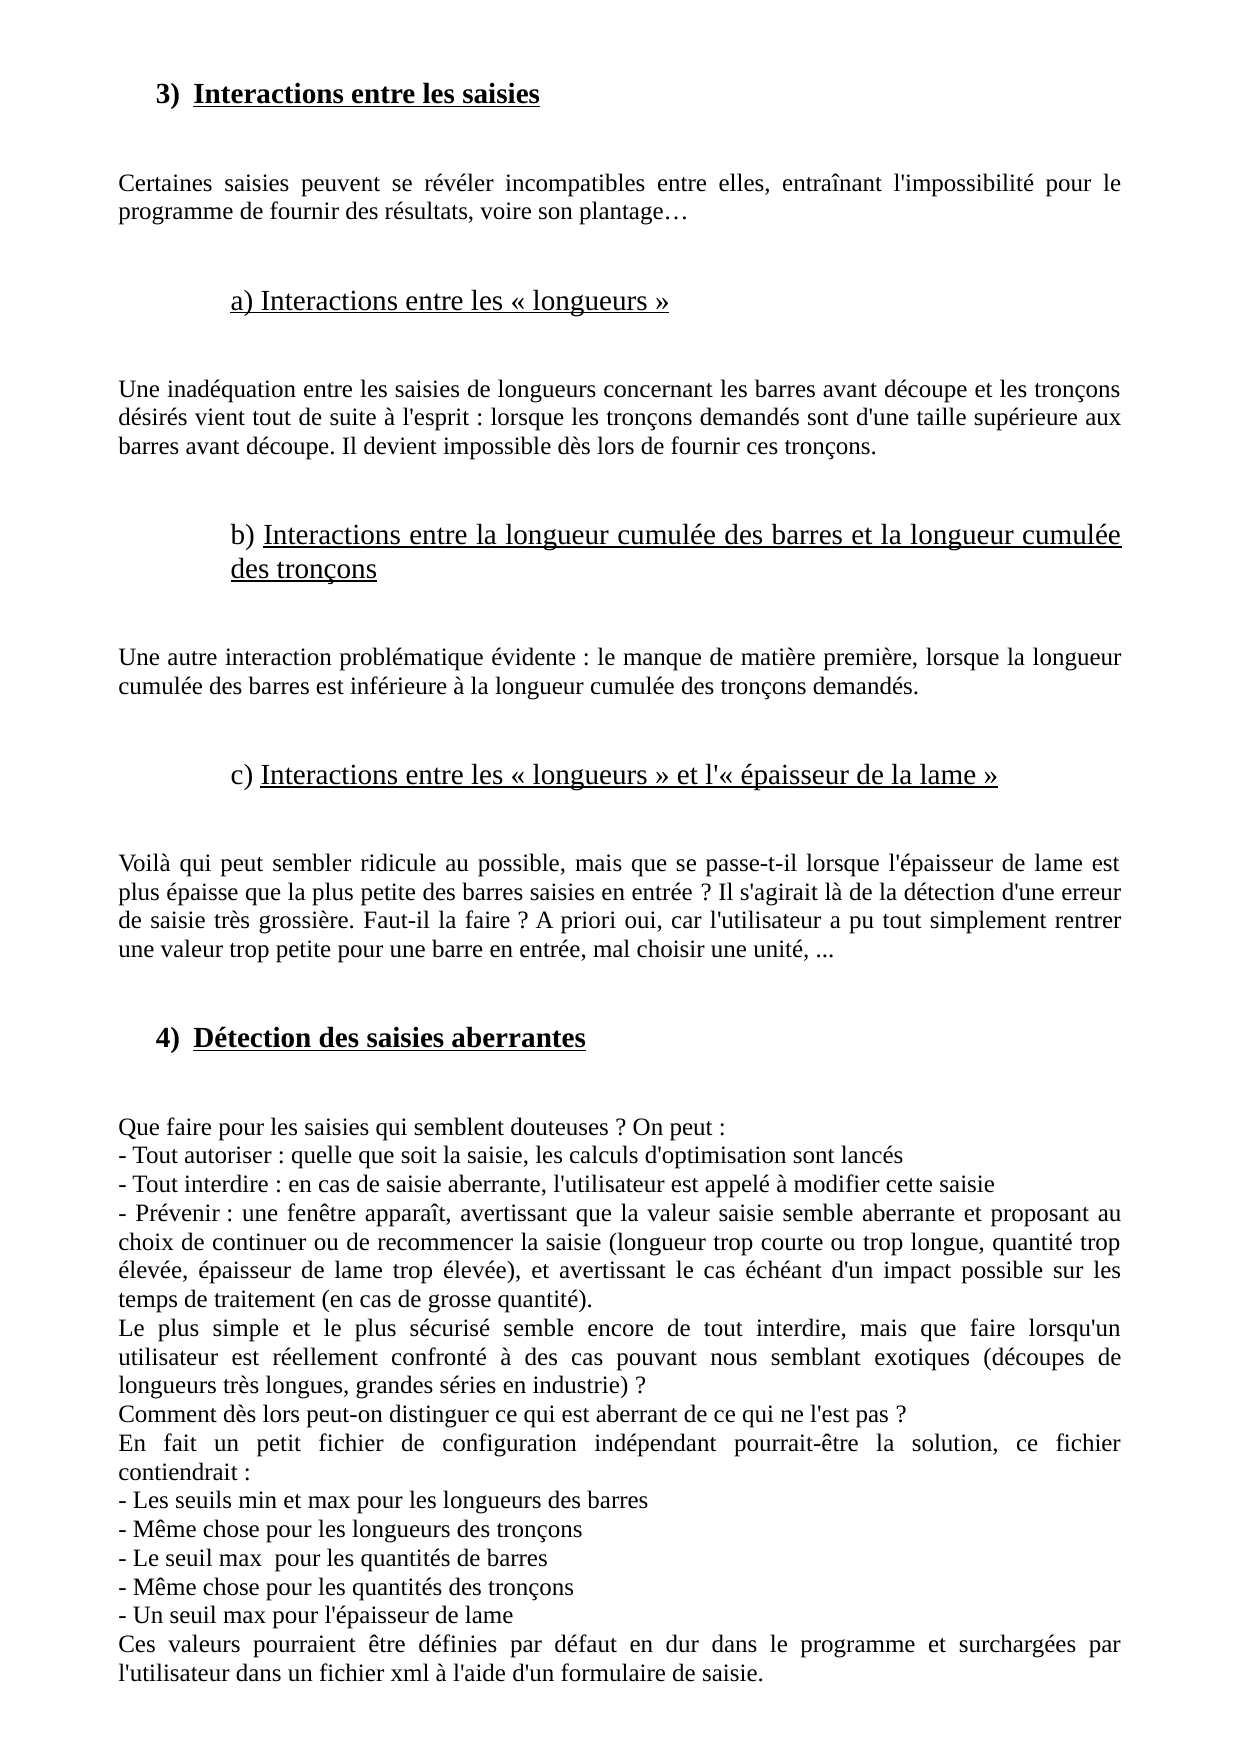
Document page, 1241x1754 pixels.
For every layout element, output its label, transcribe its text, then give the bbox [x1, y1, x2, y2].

text Certaines saisies peuvent se révéler incompatibles entre elles, entraînant l'impossibilité pour le programme de fournir des résultats, voire son plantage… [118, 168, 1122, 225]
text Comment dès lors peut-on distinguer ce qui est aberrant de ce qui ne l'est pas ? [118, 1399, 1122, 1428]
text - Même chose pour les quantités des tronçons [118, 1572, 1122, 1600]
text - Tout interdire : en cas de saisie aberrante, l'utilisateur est appelé à modifier cette saisie [118, 1169, 1122, 1198]
text - Le seuil max pour les quantités de barres [118, 1543, 1122, 1572]
list Interactions entre les saisies [156, 77, 1122, 110]
text Que faire pour les saisies qui semblent douteuses ? On peut : [118, 1112, 1122, 1140]
text c) Interactions entre les « longueurs » et l'« épaisseur de la lame » [230, 757, 1122, 791]
text - Prévenir : une fenêtre apparaît, avertissant que la valeur saisie semble aberrante et proposant au choix de continuer ou de recommencer la saisie (longueur trop courte ou trop longue, quantité trop élevée, épaisseur de lame trop élevée), et avertissant le cas échéant d'un impact possible sur les temps de traitement (en cas de grosse quantité). [118, 1198, 1122, 1313]
list Détection des saisies aberrantes [156, 1021, 1122, 1054]
text a) Interactions entre les « longueurs » [230, 283, 1122, 316]
text Une inadéquation entre les saisies de longueurs concernant les barres avant découpe et les tronçons désirés vient tout de suite à l'esprit : lorsque les tronçons demandés sont d'une taille supérieure aux barres avant découpe. Il devient impossible dès lors de fournir ces tronçons. [118, 374, 1122, 460]
text Une autre interaction problématique évidente : le manque de matière première, lorsque la longueur cumulée des barres est inférieure à la longueur cumulée des tronçons demandés. [118, 642, 1122, 699]
text - Les seuils min et max pour les longueurs des barres [118, 1485, 1122, 1514]
text En fait un petit fichier de configuration indépendant pourrait-être la solution, ce fichier contiendrait : [118, 1428, 1122, 1485]
text - Un seuil max pour l'épaisseur de lame [118, 1600, 1122, 1629]
text - Même chose pour les longueurs des tronçons [118, 1514, 1122, 1543]
text Voilà qui peut sembler ridicule au possible, mais que se passe-t-il lorsque l'épaisseur de lame est plus épaisse que la plus petite des barres saisies en entrée ? Il s'agirait là de la détection d'une erreur de saisie très grossière. Faut-il la faire ? A priori oui, car l'utilisateur a pu tout simplement rentrer une valeur trop petite pour une barre en entrée, mal choisir une unité, ... [118, 848, 1122, 963]
text Le plus simple et le plus sécurisé semble encore de tout interdire, mais que faire lorsqu'un utilisateur est réellement confronté à des cas pouvant nous semblant exotiques (découpes de longueurs très longues, grandes séries en industrie) ? [118, 1313, 1122, 1399]
text - Tout autoriser : quelle que soit la saisie, les calculs d'optimisation sont lancés [118, 1140, 1122, 1169]
text b) Interactions entre la longueur cumulée des barres et la longueur cumulée des tronçons [230, 517, 1122, 584]
text Ces valeurs pourraient être définies par défaut en dur dans le programme et surchargées par l'utilisateur dans un fichier xml à l'aide d'un formulaire de saisie. [118, 1629, 1122, 1687]
